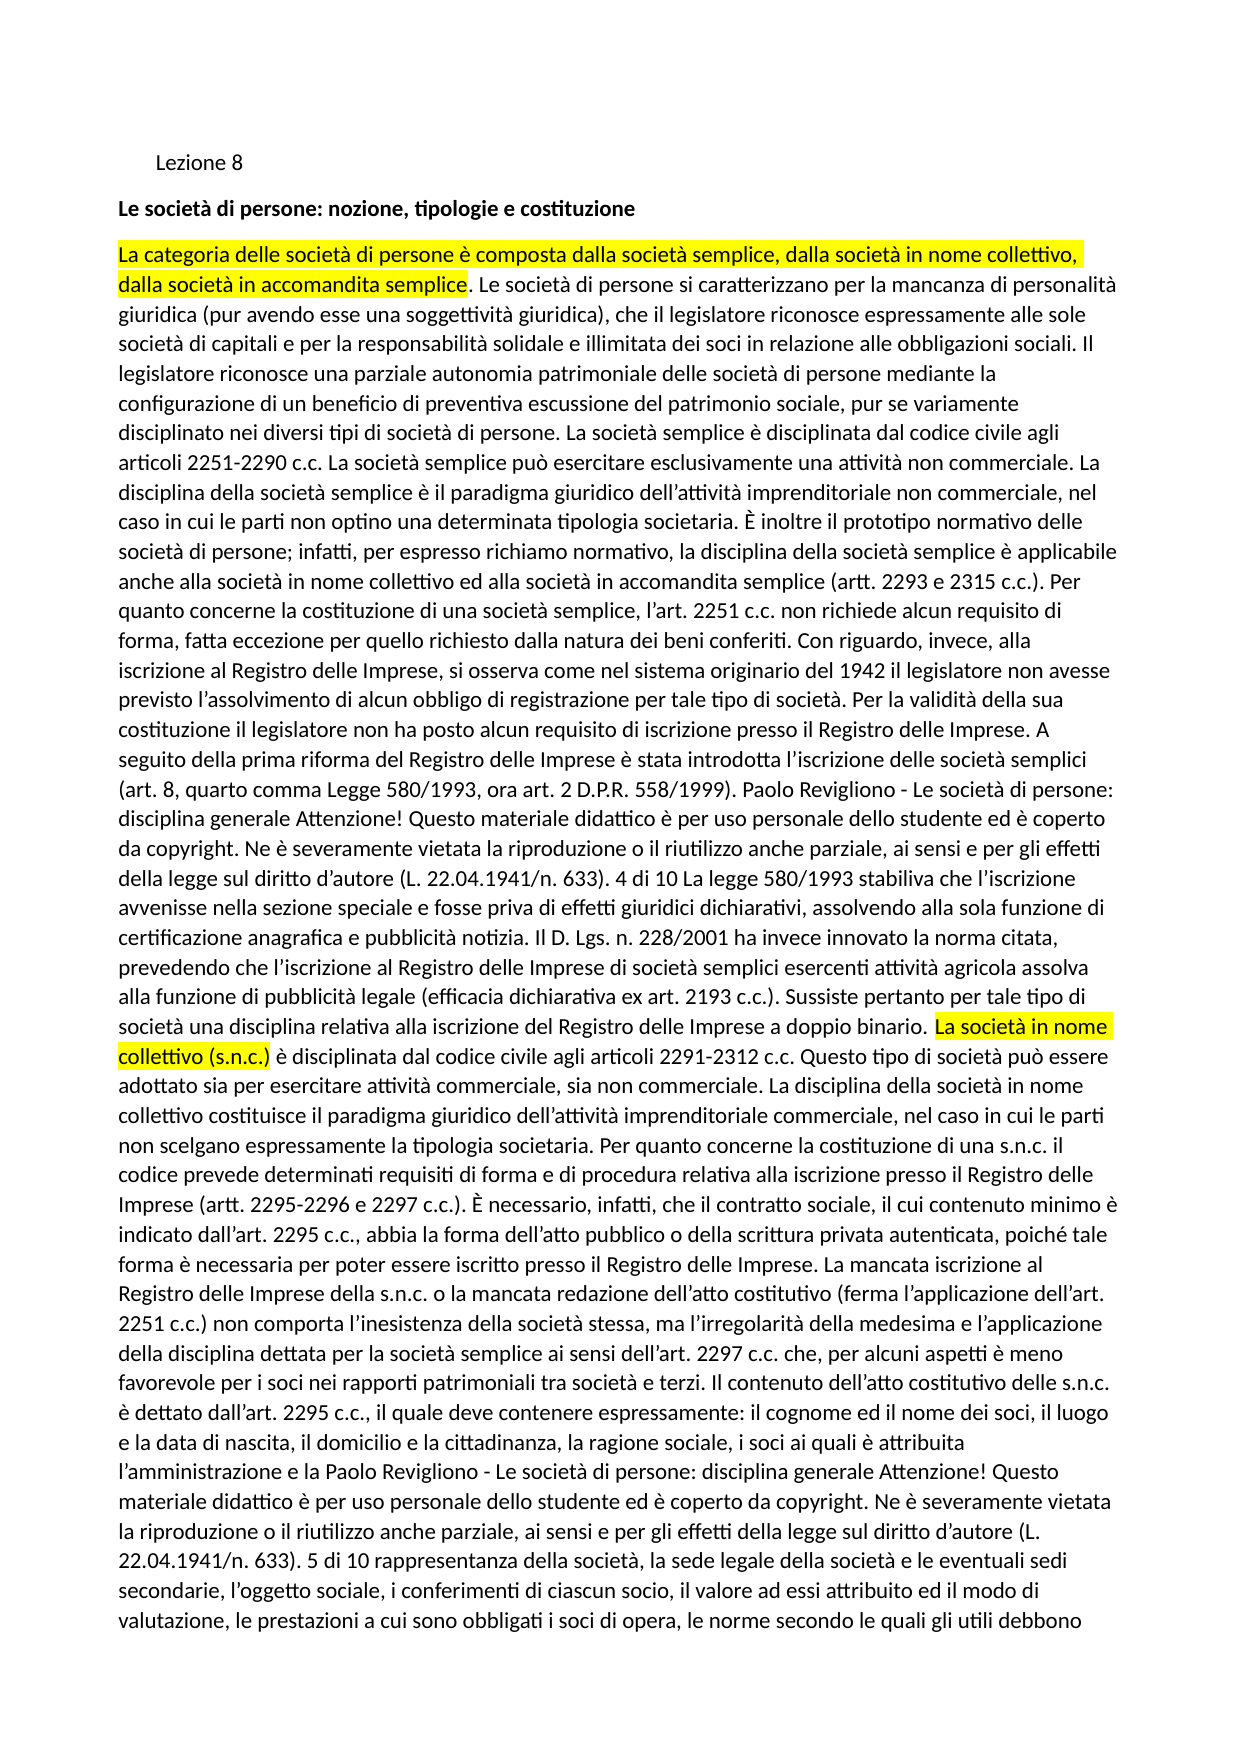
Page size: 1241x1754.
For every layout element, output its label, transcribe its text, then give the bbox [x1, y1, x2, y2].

text Le società di persone: nozione, tipologie e costituzione [118, 194, 1122, 222]
text Lezione 8 [156, 148, 1122, 176]
text La categoria delle società di persone è composta dalla società semplice, dalla società in nome collettivo, dalla società in accomandita semplice. Le società di persone si caratterizzano per la mancanza di personalità giuridica (pur avendo esse una soggettività giuridica), che il legislatore riconosce espressamente alle sole società di capitali e per la responsabilità solidale e illimitata dei soci in relazione alle obbligazioni sociali. Il legislatore riconosce una parziale autonomia patrimoniale delle società di persone mediante la configurazione di un beneficio di preventiva escussione del patrimonio sociale, pur se variamente disciplinato nei diversi tipi di società di persone. La società semplice è disciplinata dal codice civile agli articoli 2251-2290 c.c. La società semplice può esercitare esclusivamente una attività non commerciale. La disciplina della società semplice è il paradigma giuridico dell’attività imprenditoriale non commerciale, nel caso in cui le parti non optino una determinata tipologia societaria. È inoltre il prototipo normativo delle società di persone; infatti, per espresso richiamo normativo, la disciplina della società semplice è applicabile anche alla società in nome collettivo ed alla società in accomandita semplice (artt. 2293 e 2315 c.c.). Per quanto concerne la costituzione di una società semplice, l’art. 2251 c.c. non richiede alcun requisito di forma, fatta eccezione per quello richiesto dalla natura dei beni conferiti. Con riguardo, invece, alla iscrizione al Registro delle Imprese, si osserva come nel sistema originario del 1942 il legislatore non avesse previsto l’assolvimento di alcun obbligo di registrazione per tale tipo di società. Per la validità della sua costituzione il legislatore non ha posto alcun requisito di iscrizione presso il Registro delle Imprese. A seguito della prima riforma del Registro delle Imprese è stata introdotta l’iscrizione delle società semplici (art. 8, quarto comma Legge 580/1993, ora art. 2 D.P.R. 558/1999). Paolo Revigliono - Le società di persone: disciplina generale Attenzione! Questo materiale didattico è per uso personale dello studente ed è coperto da copyright. Ne è severamente vietata la riproduzione o il riutilizzo anche parziale, ai sensi e per gli effetti della legge sul diritto d’autore (L. 22.04.1941/n. 633). 4 di 10 La legge 580/1993 stabiliva che l’iscrizione avvenisse nella sezione speciale e fosse priva di effetti giuridici dichiarativi, assolvendo alla sola funzione di certificazione anagrafica e pubblicità notizia. Il D. Lgs. n. 228/2001 ha invece innovato la norma citata, prevedendo che l’iscrizione al Registro delle Imprese di società semplici esercenti attività agricola assolva alla funzione di pubblicità legale (efficacia dichiarativa ex art. 2193 c.c.). Sussiste pertanto per tale tipo di società una disciplina relativa alla iscrizione del Registro delle Imprese a doppio binario. La società in nome collettivo (s.n.c.) è disciplinata dal codice civile agli articoli 2291-2312 c.c. Questo tipo di società può essere adottato sia per esercitare attività commerciale, sia non commerciale. La disciplina della società in nome collettivo costituisce il paradigma giuridico dell’attività imprenditoriale commerciale, nel caso in cui le parti non scelgano espressamente la tipologia societaria. Per quanto concerne la costituzione di una s.n.c. il codice prevede determinati requisiti di forma e di procedura relativa alla iscrizione presso il Registro delle Imprese (artt. 2295-2296 e 2297 c.c.). È necessario, infatti, che il contratto sociale, il cui contenuto minimo è indicato dall’art. 2295 c.c., abbia la forma dell’atto pubblico o della scrittura privata autenticata, poiché tale forma è necessaria per poter essere iscritto presso il Registro delle Imprese. La mancata iscrizione al Registro delle Imprese della s.n.c. o la mancata redazione dell’atto costitutivo (ferma l’applicazione dell’art. 2251 c.c.) non comporta l’inesistenza della società stessa, ma l’irregolarità della medesima e l’applicazione della disciplina dettata per la società semplice ai sensi dell’art. 2297 c.c. che, per alcuni aspetti è meno favorevole per i soci nei rapporti patrimoniali tra società e terzi. Il contenuto dell’atto costitutivo delle s.n.c. è dettato dall’art. 2295 c.c., il quale deve contenere espressamente: il cognome ed il nome dei soci, il luogo e la data di nascita, il domicilio e la cittadinanza, la ragione sociale, i soci ai quali è attribuita l’amministrazione e la Paolo Revigliono - Le società di persone: disciplina generale Attenzione! Questo materiale didattico è per uso personale dello studente ed è coperto da copyright. Ne è severamente vietata la riproduzione o il riutilizzo anche parziale, ai sensi e per gli effetti della legge sul diritto d’autore (L. 22.04.1941/n. 633). 5 di 10 rappresentanza della società, la sede legale della società e le eventuali sedi secondarie, l’oggetto sociale, i conferimenti di ciascun socio, il valore ad essi attribuito ed il modo di valutazione, le prestazioni a cui sono obbligati i soci di opera, le norme secondo le quali gli utili debbono [118, 240, 1122, 1634]
